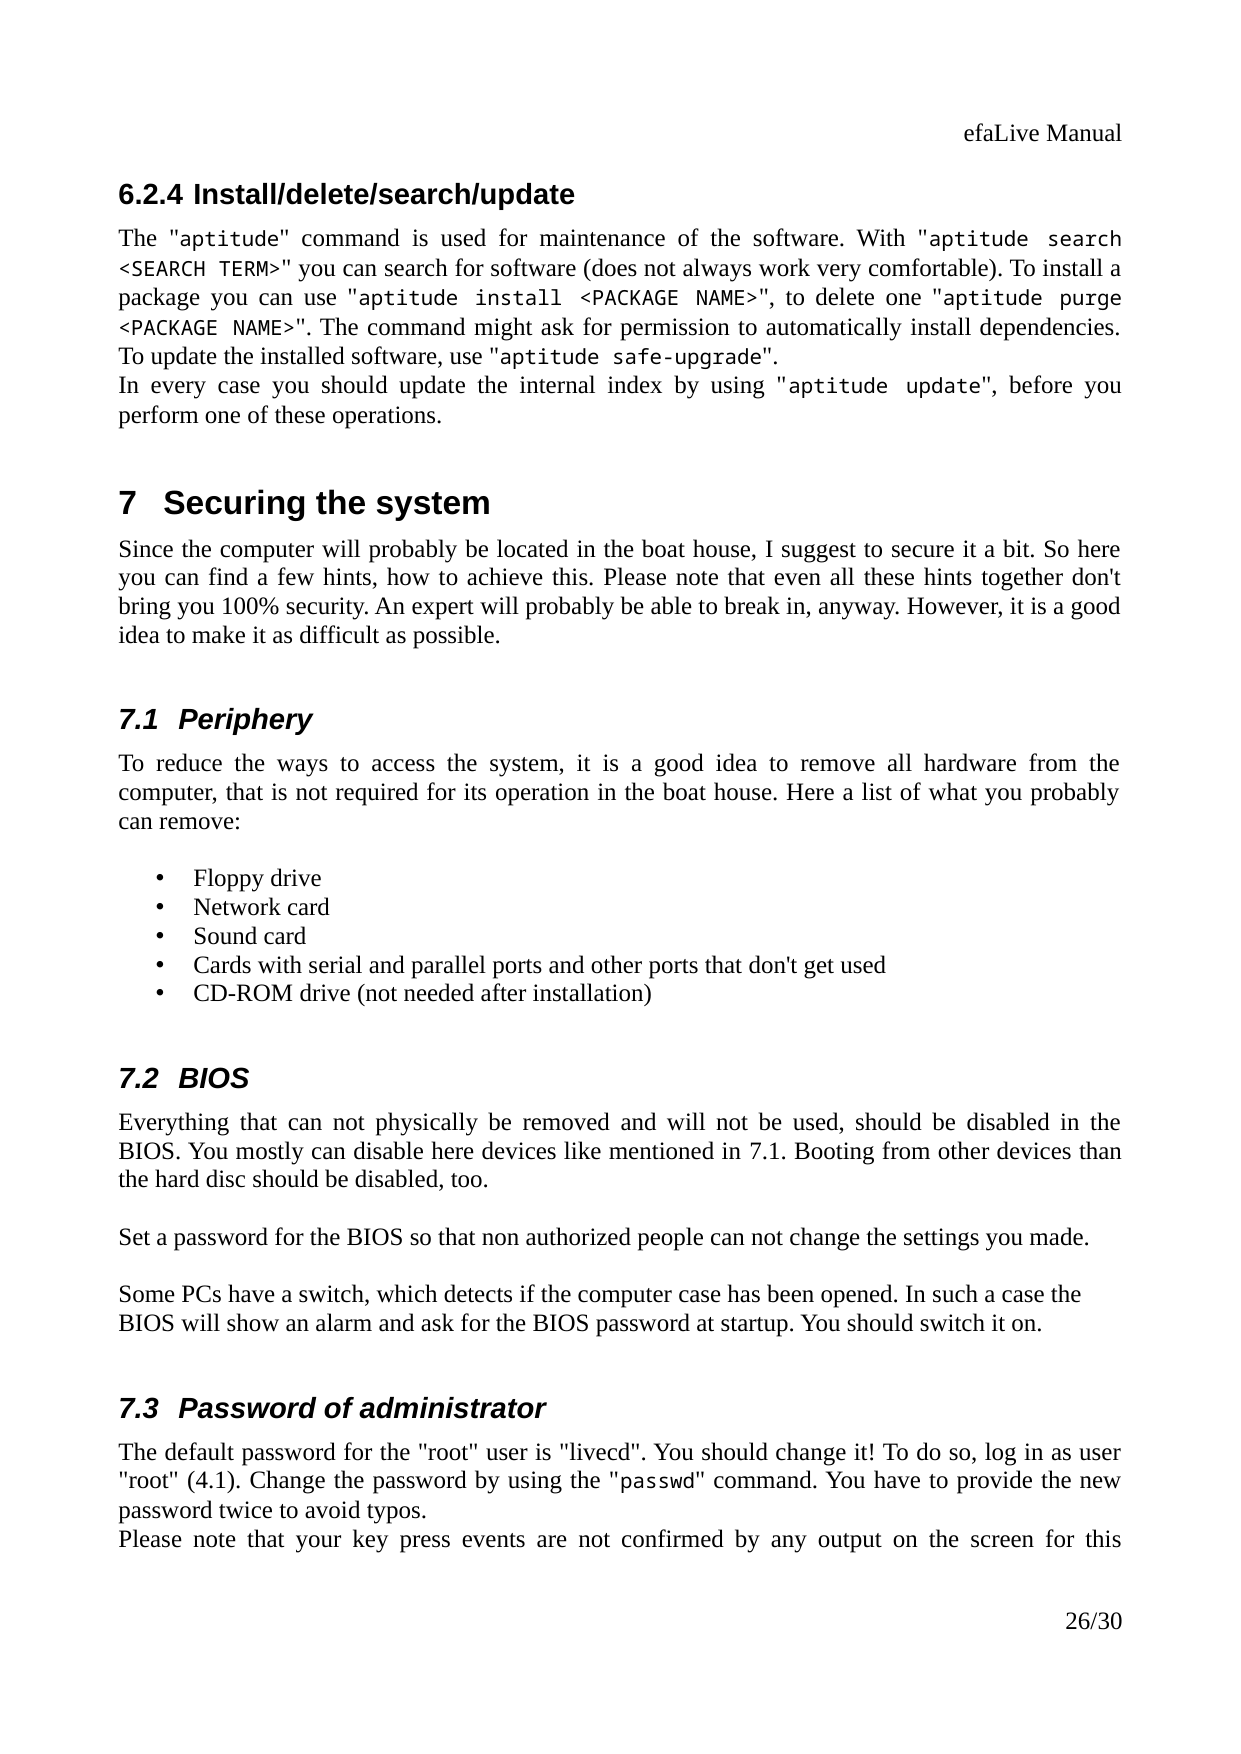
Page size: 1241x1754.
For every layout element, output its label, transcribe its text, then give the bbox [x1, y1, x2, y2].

text Some PCs have a switch, which detects if the computer case has been opened. In such a case the BIOS will show an alarm and ask for the BIOS password at startup. You should switch it on. [118, 1279, 1122, 1337]
list Sound card [156, 921, 1122, 950]
subtitle Securing the system [118, 482, 1122, 521]
list Network card [156, 892, 1122, 921]
subtitle Password of administrator [118, 1391, 1122, 1424]
text The default password for the "root" user is "livecd". You should change it! To do so, log in as user "root" (4.1). Change the password by using the "passwd" command. You have to provide the new password twice to avoid typos. [118, 1437, 1122, 1524]
list Cards with serial and parallel ports and other ports that don't get used [156, 950, 1122, 978]
subtitle BIOS [118, 1061, 1122, 1094]
text Please note that your key press events are not confirmed by any output on the screen for this [118, 1524, 1122, 1552]
text To reduce the ways to access the system, it is a good idea to remove all hardware from the computer, that is not required for its operation in the boat house. Here a list of what you probably can remove: [118, 748, 1122, 835]
text Everything that can not physically be removed and will not be used, should be disabled in the BIOS. You mostly can disable here devices like mentioned in 7.1. Booting from other devices than the hard disc should be disabled, too. [118, 1107, 1122, 1193]
subtitle Periphery [118, 702, 1122, 736]
list Floppy drive [156, 863, 1122, 892]
text Since the computer will probably be located in the boat house, I suggest to secure it a bit. So here you can find a few hints, how to achieve this. Please note that even all these hints together don't bring you 100% security. An expert will probably be able to break in, anyway. However, it is a good idea to make it as difficult as possible. [118, 534, 1122, 649]
text The "aptitude" command is used for maintenance of the software. With "aptitude search <SEARCH TERM>" you can search for software (does not always work very comfortable). To install a package you can use "aptitude install <PACKAGE NAME>", to delete one "aptitude purge <PACKAGE NAME>". The command might ask for permission to automatically install dependencies. To update the installed software, use "aptitude safe-upgrade". [118, 223, 1122, 371]
subtitle Install/delete/search/update [118, 177, 1122, 211]
list CD-ROM drive (not needed after installation) [156, 978, 1122, 1007]
text Set a password for the BIOS so that non authorized people can not change the settings you made. [118, 1222, 1122, 1251]
text In every case you should update the internal index by using "aptitude update", before you perform one of these operations. [118, 371, 1122, 429]
